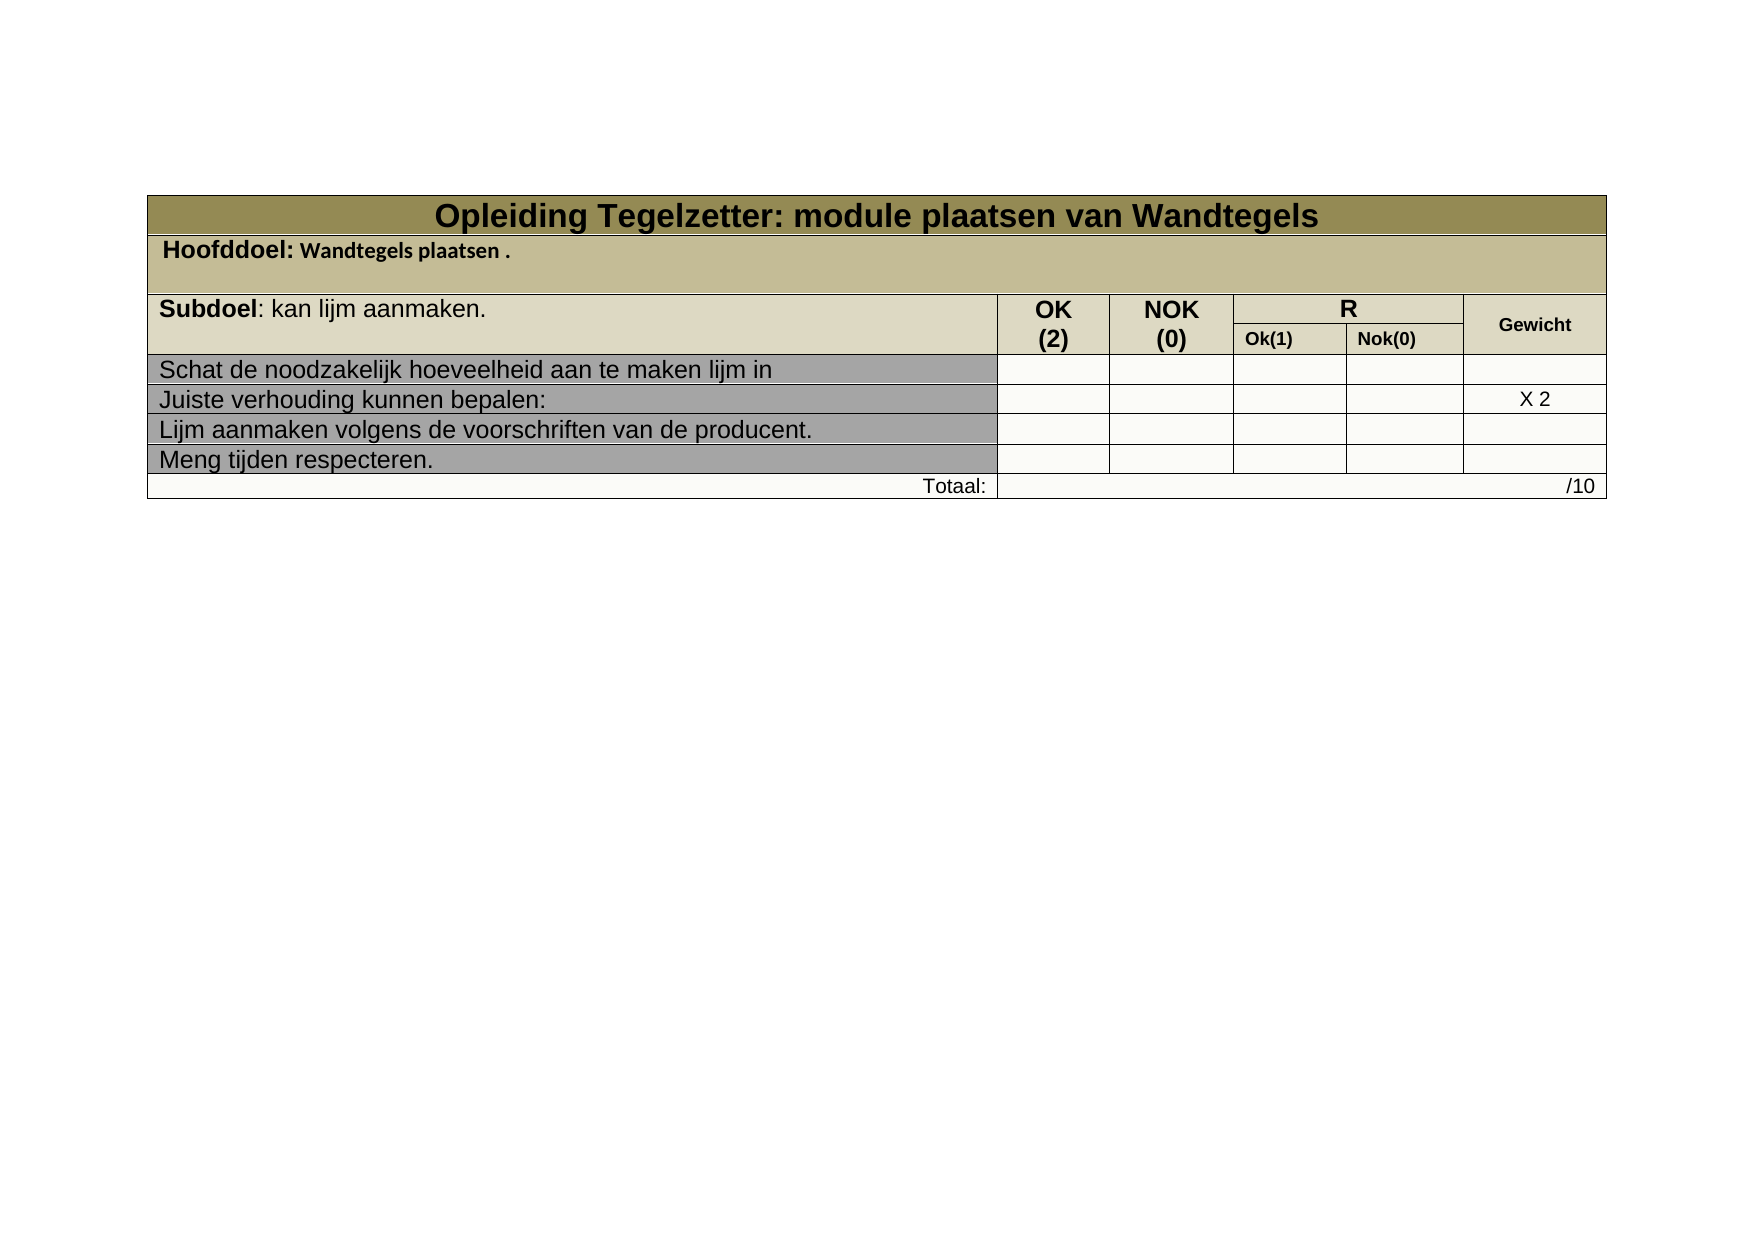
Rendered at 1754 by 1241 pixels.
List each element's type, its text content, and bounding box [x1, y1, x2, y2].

table_cell Totaal: [148, 474, 997, 498]
table_cell Hoofddoel: Wandtegels plaatsen . [148, 236, 1606, 293]
table_cell [1347, 414, 1463, 443]
table_cell [1464, 414, 1606, 443]
table_cell Subdoel: kan lijm aanmaken. [148, 295, 997, 354]
table_cell Ok(1) [1234, 324, 1346, 354]
table_cell [998, 414, 1109, 443]
table_cell OK (2) [998, 295, 1109, 354]
table_cell NOK (0) [1110, 295, 1233, 354]
table_cell R [1234, 295, 1463, 323]
table_header Opleiding Tegelzetter: module plaatsen van Wandtegels [148, 196, 1606, 234]
table_cell [998, 355, 1109, 383]
table_cell Juiste verhouding kunnen bepalen: [148, 385, 997, 413]
table_cell [1464, 355, 1606, 383]
table_cell Schat de noodzakelijk hoeveelheid aan te maken lijm in [148, 355, 997, 383]
table_cell [1234, 385, 1346, 413]
table_cell [1347, 355, 1463, 383]
table_cell [1464, 445, 1606, 473]
table_cell /10 [998, 474, 1606, 498]
table_cell Gewicht [1464, 295, 1606, 354]
table_cell [1110, 385, 1233, 413]
table_cell [1110, 355, 1233, 383]
table_cell [1234, 355, 1346, 383]
table_cell [1110, 445, 1233, 473]
table_cell [998, 445, 1109, 473]
table_cell Lijm aanmaken volgens de voorschriften van de producent. [148, 414, 997, 443]
table_cell [1234, 414, 1346, 443]
table_cell [1347, 445, 1463, 473]
table_cell [1347, 385, 1463, 413]
table_cell Meng tijden respecteren. [148, 445, 997, 473]
table_cell [998, 385, 1109, 413]
table_cell X 2 [1464, 385, 1606, 413]
table_cell [1110, 414, 1233, 443]
table_cell [1234, 445, 1346, 473]
table_cell Nok(0) [1347, 324, 1463, 354]
